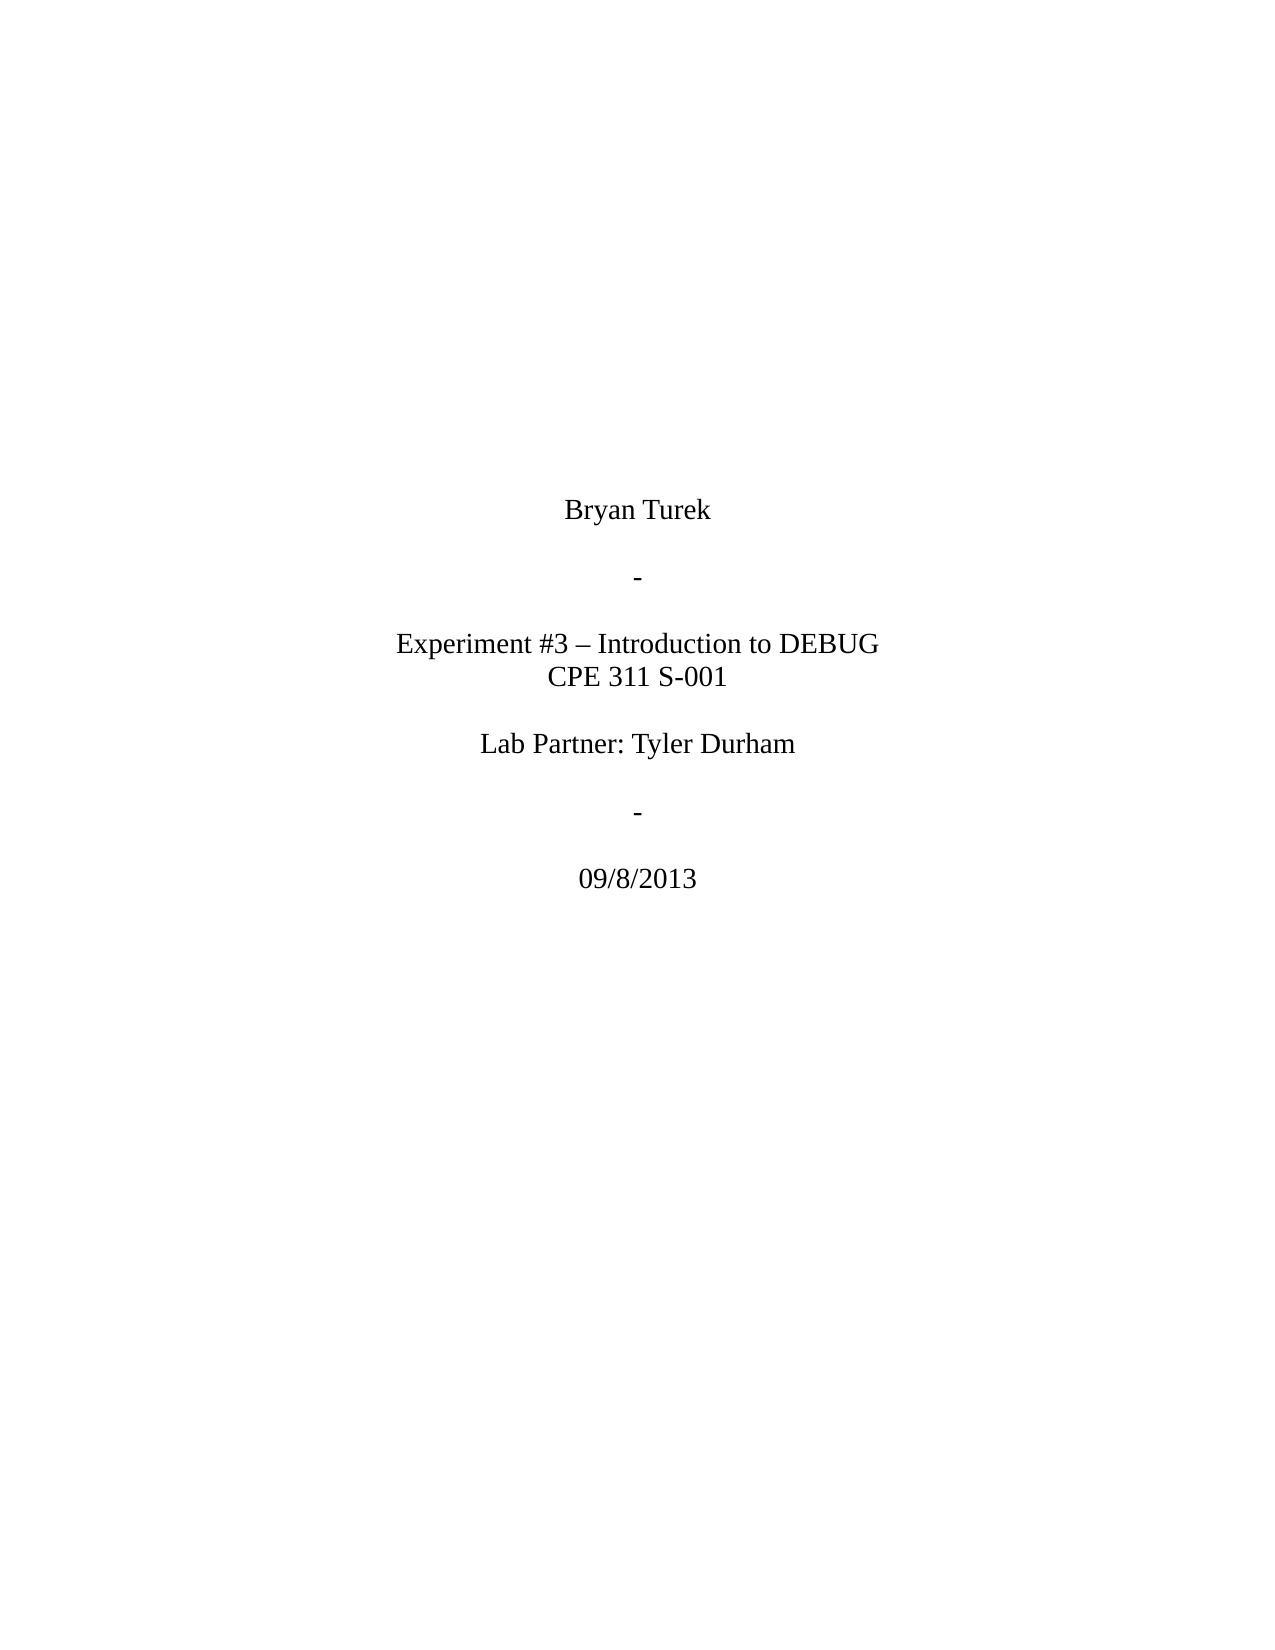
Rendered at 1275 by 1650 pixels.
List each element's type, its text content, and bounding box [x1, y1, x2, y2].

text - [118, 559, 1157, 592]
text - [118, 794, 1157, 827]
text Experiment #3 – Introduction to DEBUG [118, 626, 1157, 659]
text 09/8/2013 [118, 861, 1157, 894]
text Bryan Turek [118, 492, 1157, 525]
text CPE 311 S-001 [118, 659, 1157, 693]
text Lab Partner: Tyler Durham [118, 727, 1157, 760]
